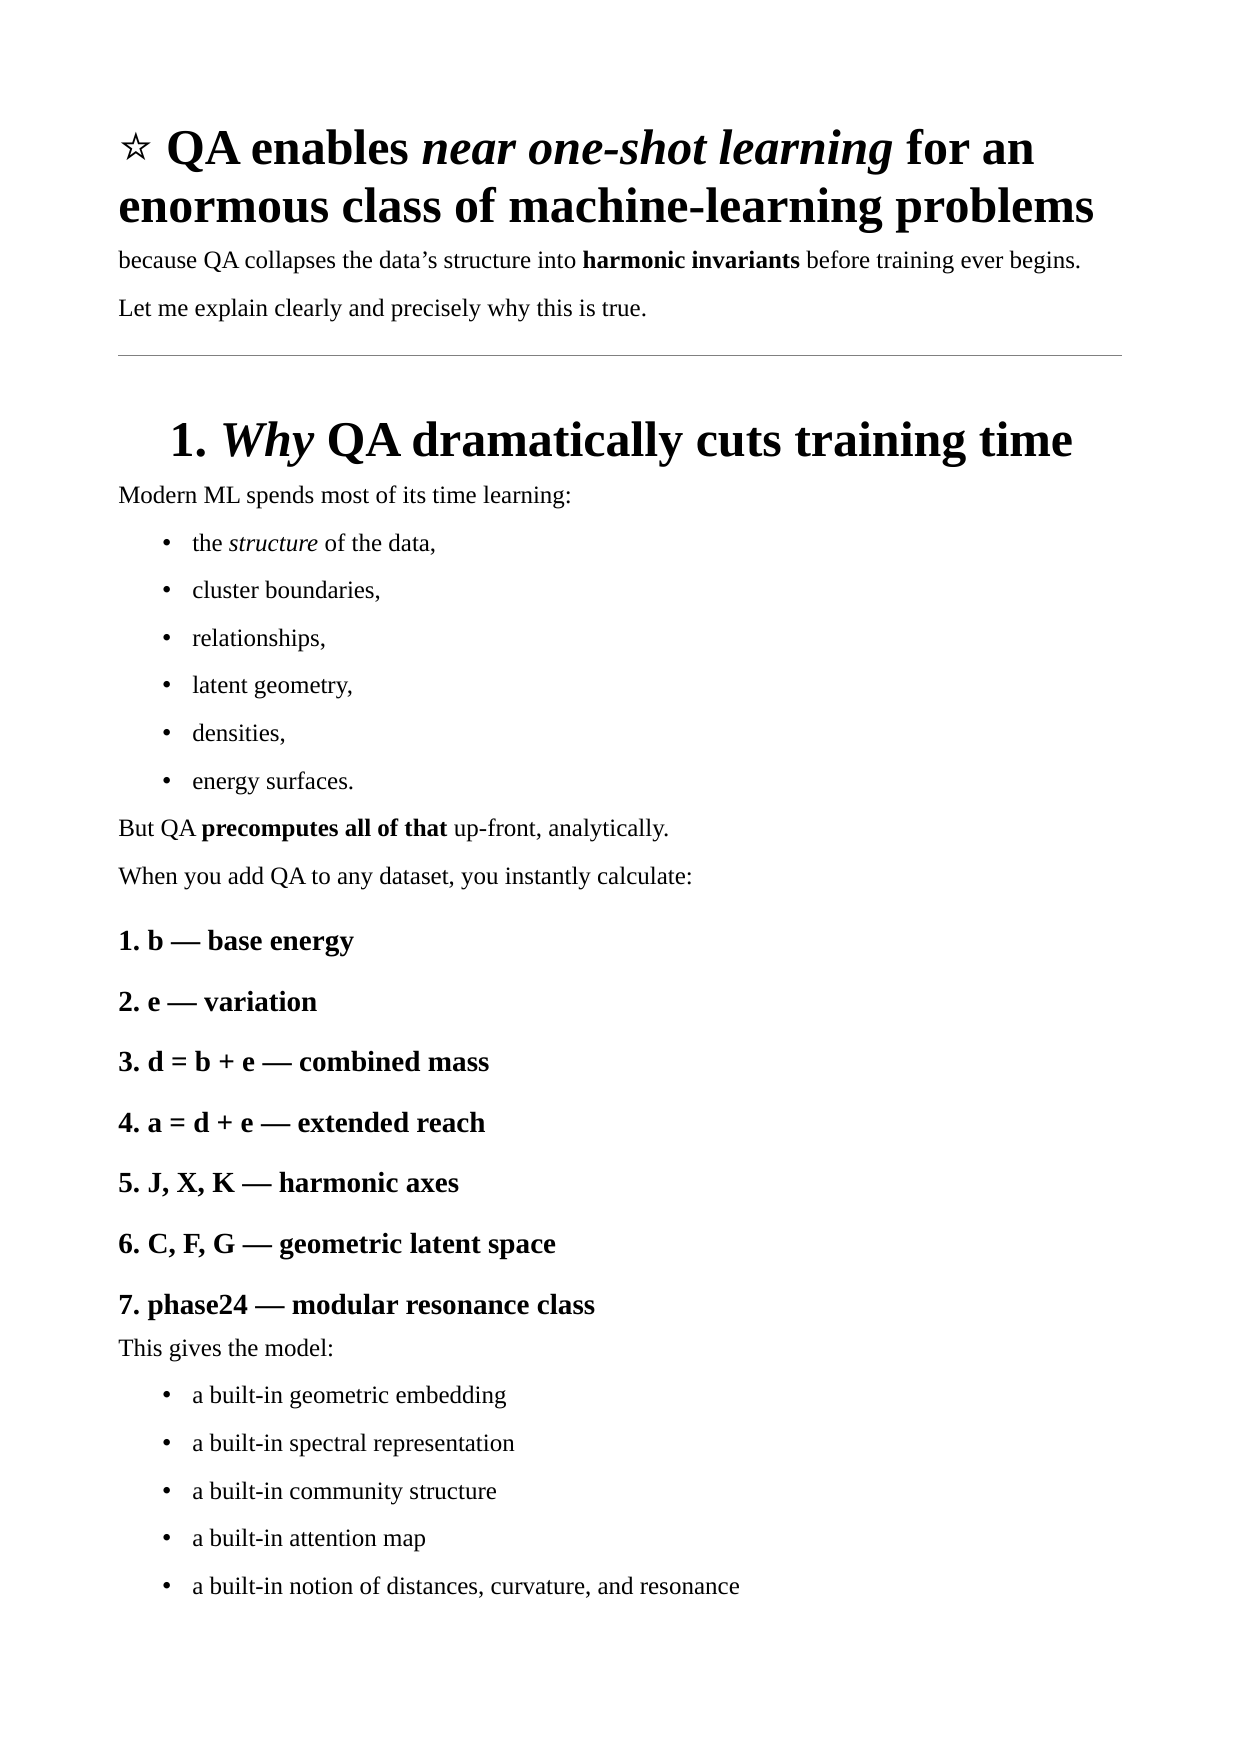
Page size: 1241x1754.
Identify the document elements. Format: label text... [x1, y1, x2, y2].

list energy surfaces. [162, 766, 1122, 794]
text Modern ML spends most of its time learning: [118, 480, 1122, 509]
subtitle 1. b — base energy [118, 923, 1122, 957]
list densities, [162, 718, 1122, 747]
list a built-in geometric embedding [162, 1381, 1122, 1409]
list latent geometry, [162, 671, 1122, 699]
list relationships, [162, 623, 1122, 652]
subtitle ⭐ QA enables near one-shot learning for an enormous class of machine-learning problems [118, 118, 1122, 233]
list cluster boundaries, [162, 575, 1122, 604]
list a built-in attention map [162, 1523, 1122, 1552]
subtitle 5. J, X, K — harmonic axes [118, 1166, 1122, 1199]
text When you add QA to any dataset, you instantly calculate: [118, 861, 1122, 890]
text But QA precomputes all of that up-front, analytically. [118, 813, 1122, 842]
subtitle 🔥 1. Why QA dramatically cuts training time [118, 410, 1122, 468]
subtitle 6. C, F, G — geometric latent space [118, 1226, 1122, 1260]
list a built-in community structure [162, 1476, 1122, 1504]
list a built-in spectral representation [162, 1428, 1122, 1457]
text This gives the model: [118, 1333, 1122, 1362]
list a built-in notion of distances, curvature, and resonance [162, 1571, 1122, 1600]
subtitle 3. d = b + e — combined mass [118, 1044, 1122, 1078]
text because QA collapses the data’s structure into harmonic invariants before training ever begins. [118, 246, 1122, 274]
subtitle 2. e — variation [118, 984, 1122, 1017]
text Let me explain clearly and precisely why this is true. [118, 293, 1122, 322]
subtitle 7. phase24 — modular resonance class [118, 1287, 1122, 1320]
list the structure of the data, [162, 528, 1122, 556]
subtitle 4. a = d + e — extended reach [118, 1105, 1122, 1138]
